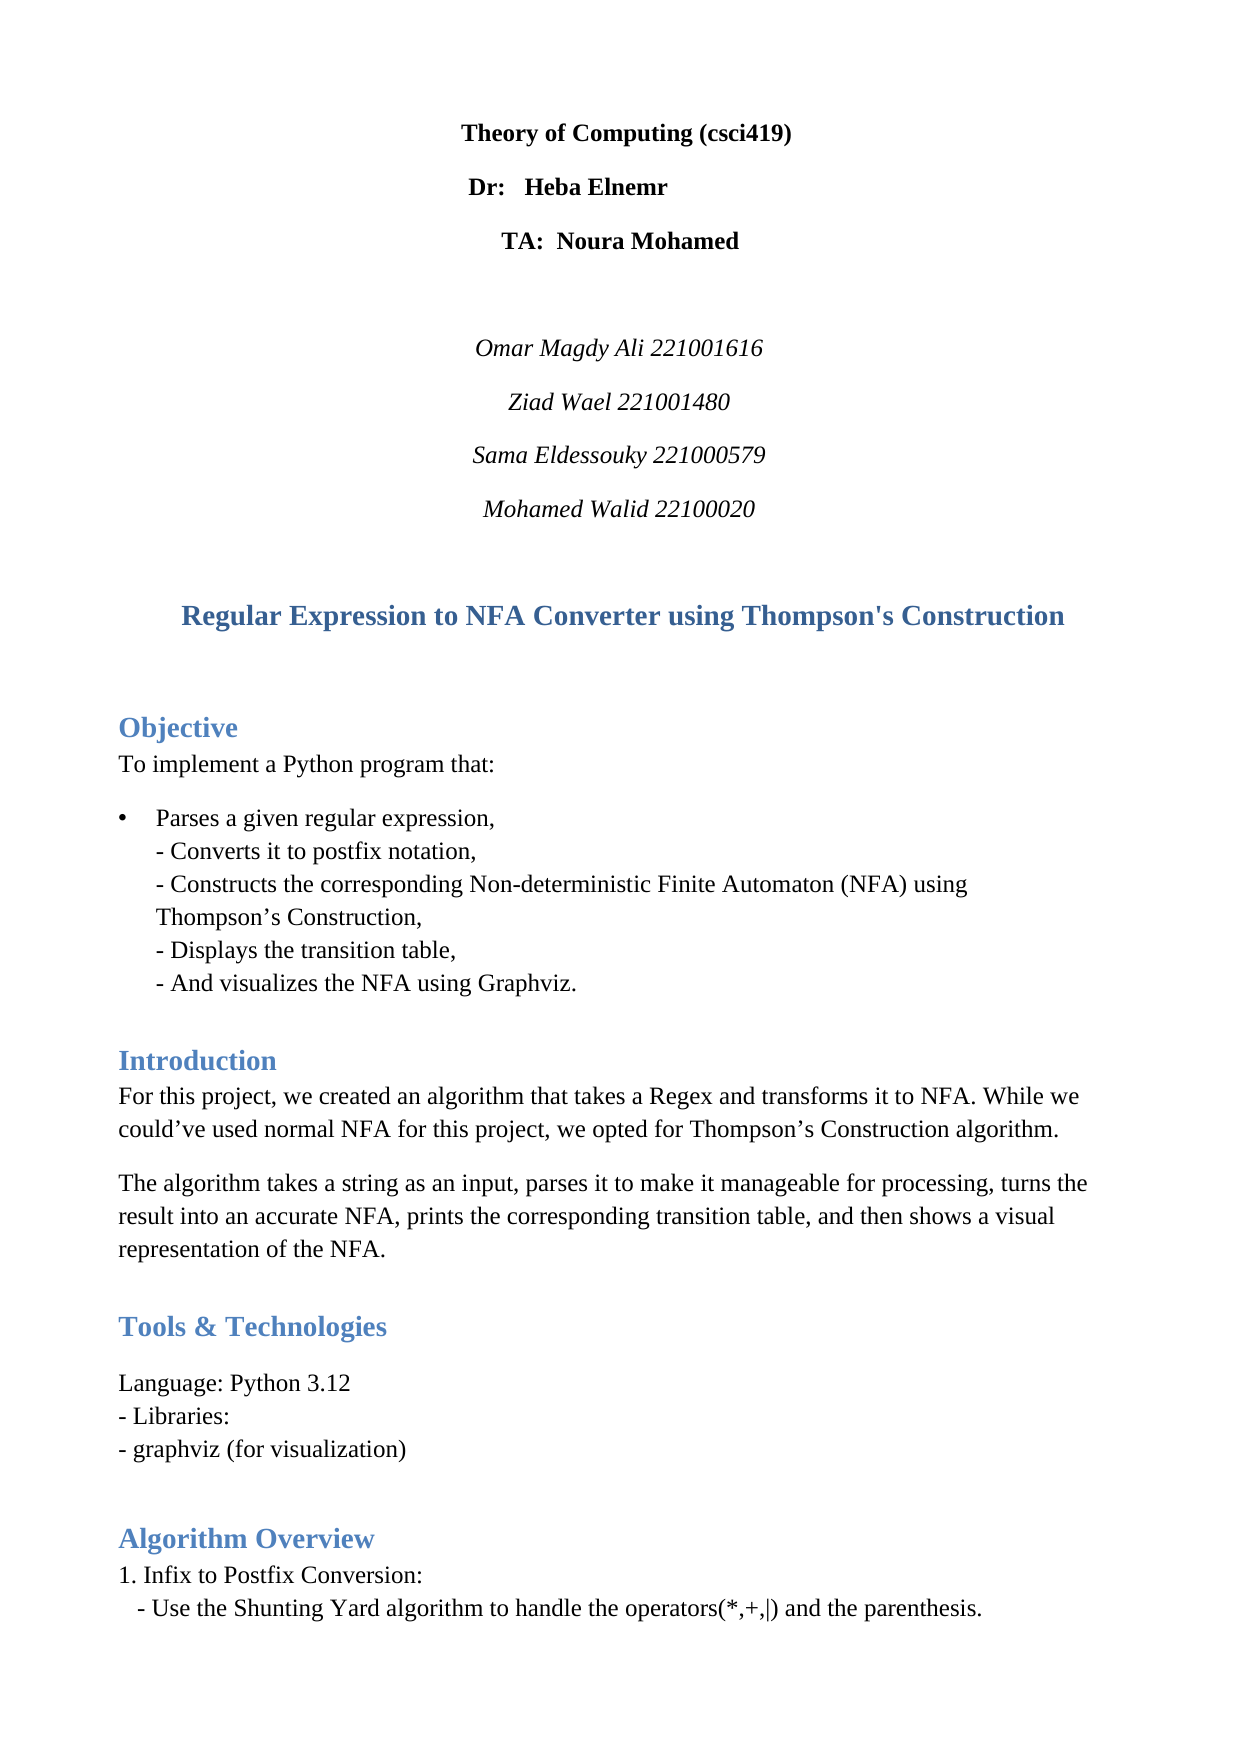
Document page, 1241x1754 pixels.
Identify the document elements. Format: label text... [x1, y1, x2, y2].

list Parses a given regular expression, - Converts it to postfix notation, - Constructs the corresponding Non-deterministic Finite Automaton (NFA) using Thompson’s Construction, - Displays the transition table, - And visualizes the NFA using Graphviz. [118, 803, 1122, 997]
text Tools & Technologies [118, 1309, 1122, 1342]
text Ziad Wael 221001480 [118, 387, 1122, 415]
text To implement a Python program that: [118, 749, 1122, 778]
text Algorithm Overview [118, 1521, 1122, 1555]
text 1. Infix to Postfix Conversion: - Use the Shunting Yard algorithm to handle the operators(*,+,|) and the parenthesis. [118, 1560, 1122, 1621]
text Regular Expression to NFA Converter using Thompson's Construction [118, 598, 1122, 632]
text Language: Python 3.12 - Libraries: - graphviz (for visualization) [118, 1368, 1122, 1496]
text Omar Magdy Ali 221001616 [118, 333, 1122, 361]
text The algorithm takes a string as an input, parses it to make it manageable for processing, turns the result into an accurate NFA, prints the corresponding transition table, and then shows a visual representation of the NFA. [118, 1168, 1122, 1263]
text Mohamed Walid 22100020 [118, 494, 1122, 523]
text Objective [118, 711, 1122, 744]
text For this project, we created an algorithm that takes a Regex and transforms it to NFA. While we could’ve used normal NFA for this project, we opted for Thompson’s Construction algorithm. [118, 1081, 1122, 1143]
text Introduction [118, 1043, 1122, 1076]
text TA: Noura Mohamed [118, 226, 1122, 254]
text Sama Eldessouky 221000579 [118, 440, 1122, 469]
text Dr: Heba Elnemr [118, 172, 1122, 201]
text Theory of Computing (csci419) [118, 118, 1122, 147]
